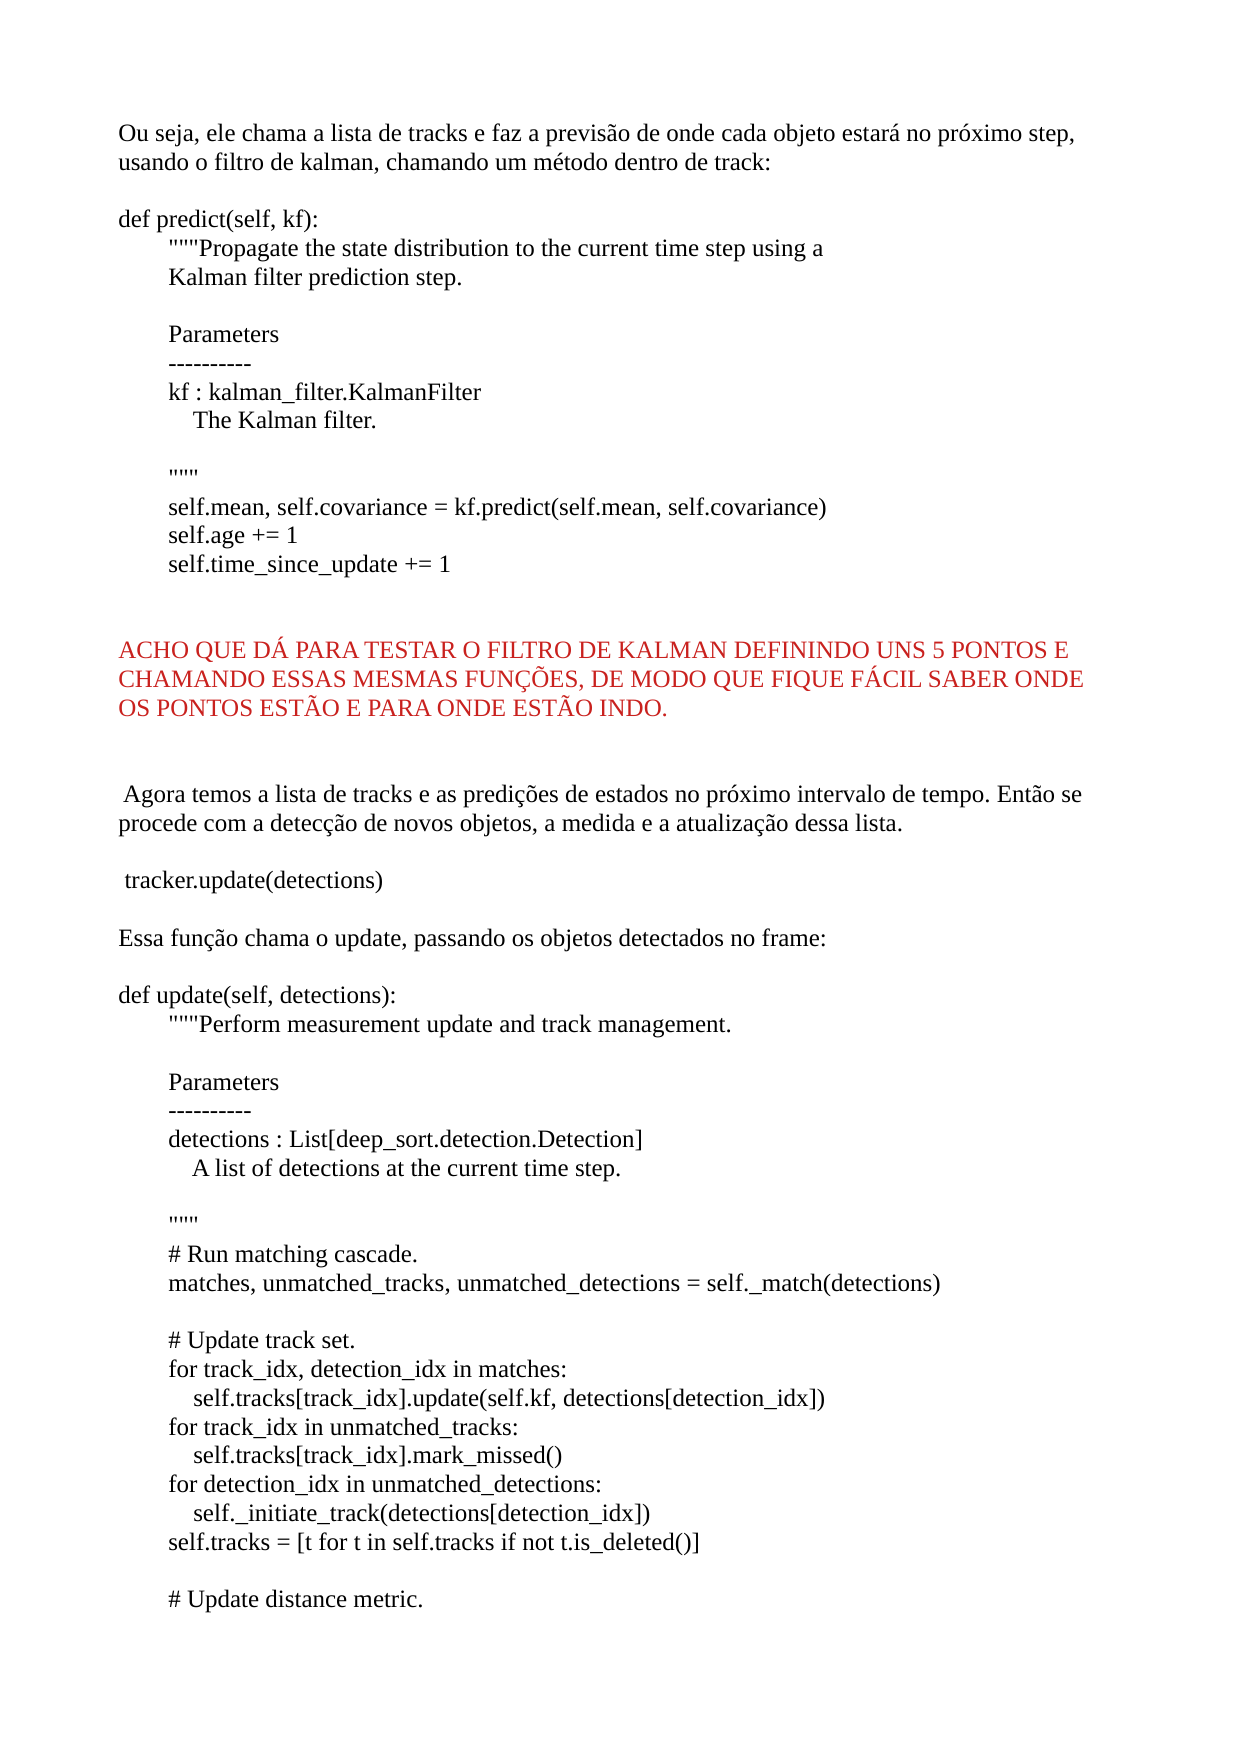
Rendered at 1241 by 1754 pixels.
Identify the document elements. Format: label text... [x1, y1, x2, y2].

text ---------- [118, 1096, 1122, 1124]
text Agora temos a lista de tracks e as predições de estados no próximo intervalo de tempo. Então se procede com a detecção de novos objetos, a medida e a atualização dessa lista. [118, 779, 1122, 837]
text """Perform measurement update and track management. [118, 1009, 1122, 1038]
text detections : List[deep_sort.detection.Detection] [118, 1124, 1122, 1153]
text for detection_idx in unmatched_detections: [118, 1469, 1122, 1498]
text for track_idx, detection_idx in matches: [118, 1354, 1122, 1383]
text A list of detections at the current time step. [118, 1153, 1122, 1182]
text self.mean, self.covariance = kf.predict(self.mean, self.covariance) [118, 492, 1122, 521]
text """ [118, 1211, 1122, 1239]
text Essa função chama o update, passando os objetos detectados no frame: [118, 923, 1122, 952]
text """ [118, 463, 1122, 492]
text Kalman filter prediction step. [118, 262, 1122, 291]
text tracker.update(detections) [118, 866, 1122, 894]
text self.time_since_update += 1 [118, 549, 1122, 578]
text """Propagate the state distribution to the current time step using a [118, 233, 1122, 262]
text # Update track set. [118, 1326, 1122, 1354]
text self.tracks[track_idx].update(self.kf, detections[detection_idx]) [118, 1383, 1122, 1412]
text kf : kalman_filter.KalmanFilter [118, 377, 1122, 406]
text self.tracks = [t for t in self.tracks if not t.is_deleted()] [118, 1527, 1122, 1556]
text Parameters [118, 319, 1122, 348]
text The Kalman filter. [118, 406, 1122, 434]
text # Run matching cascade. [118, 1239, 1122, 1268]
text ACHO QUE DÁ PARA TESTAR O FILTRO DE KALMAN DEFININDO UNS 5 PONTOS E CHAMANDO ESSAS MESMAS FUNÇÕES, DE MODO QUE FIQUE FÁCIL SABER ONDE OS PONTOS ESTÃO E PARA ONDE ESTÃO INDO. [118, 636, 1122, 722]
text ---------- [118, 348, 1122, 377]
text matches, unmatched_tracks, unmatched_detections = self._match(detections) [118, 1268, 1122, 1297]
text Ou seja, ele chama a lista de tracks e faz a previsão de onde cada objeto estará no próximo step, usando o filtro de kalman, chamando um método dentro de track: [118, 118, 1122, 176]
text def predict(self, kf): [118, 204, 1122, 233]
text Parameters [118, 1067, 1122, 1096]
text for track_idx in unmatched_tracks: [118, 1412, 1122, 1441]
text self.age += 1 [118, 521, 1122, 549]
text def update(self, detections): [118, 981, 1122, 1009]
text # Update distance metric. [118, 1584, 1122, 1613]
text self._initiate_track(detections[detection_idx]) [118, 1498, 1122, 1527]
text self.tracks[track_idx].mark_missed() [118, 1441, 1122, 1469]
